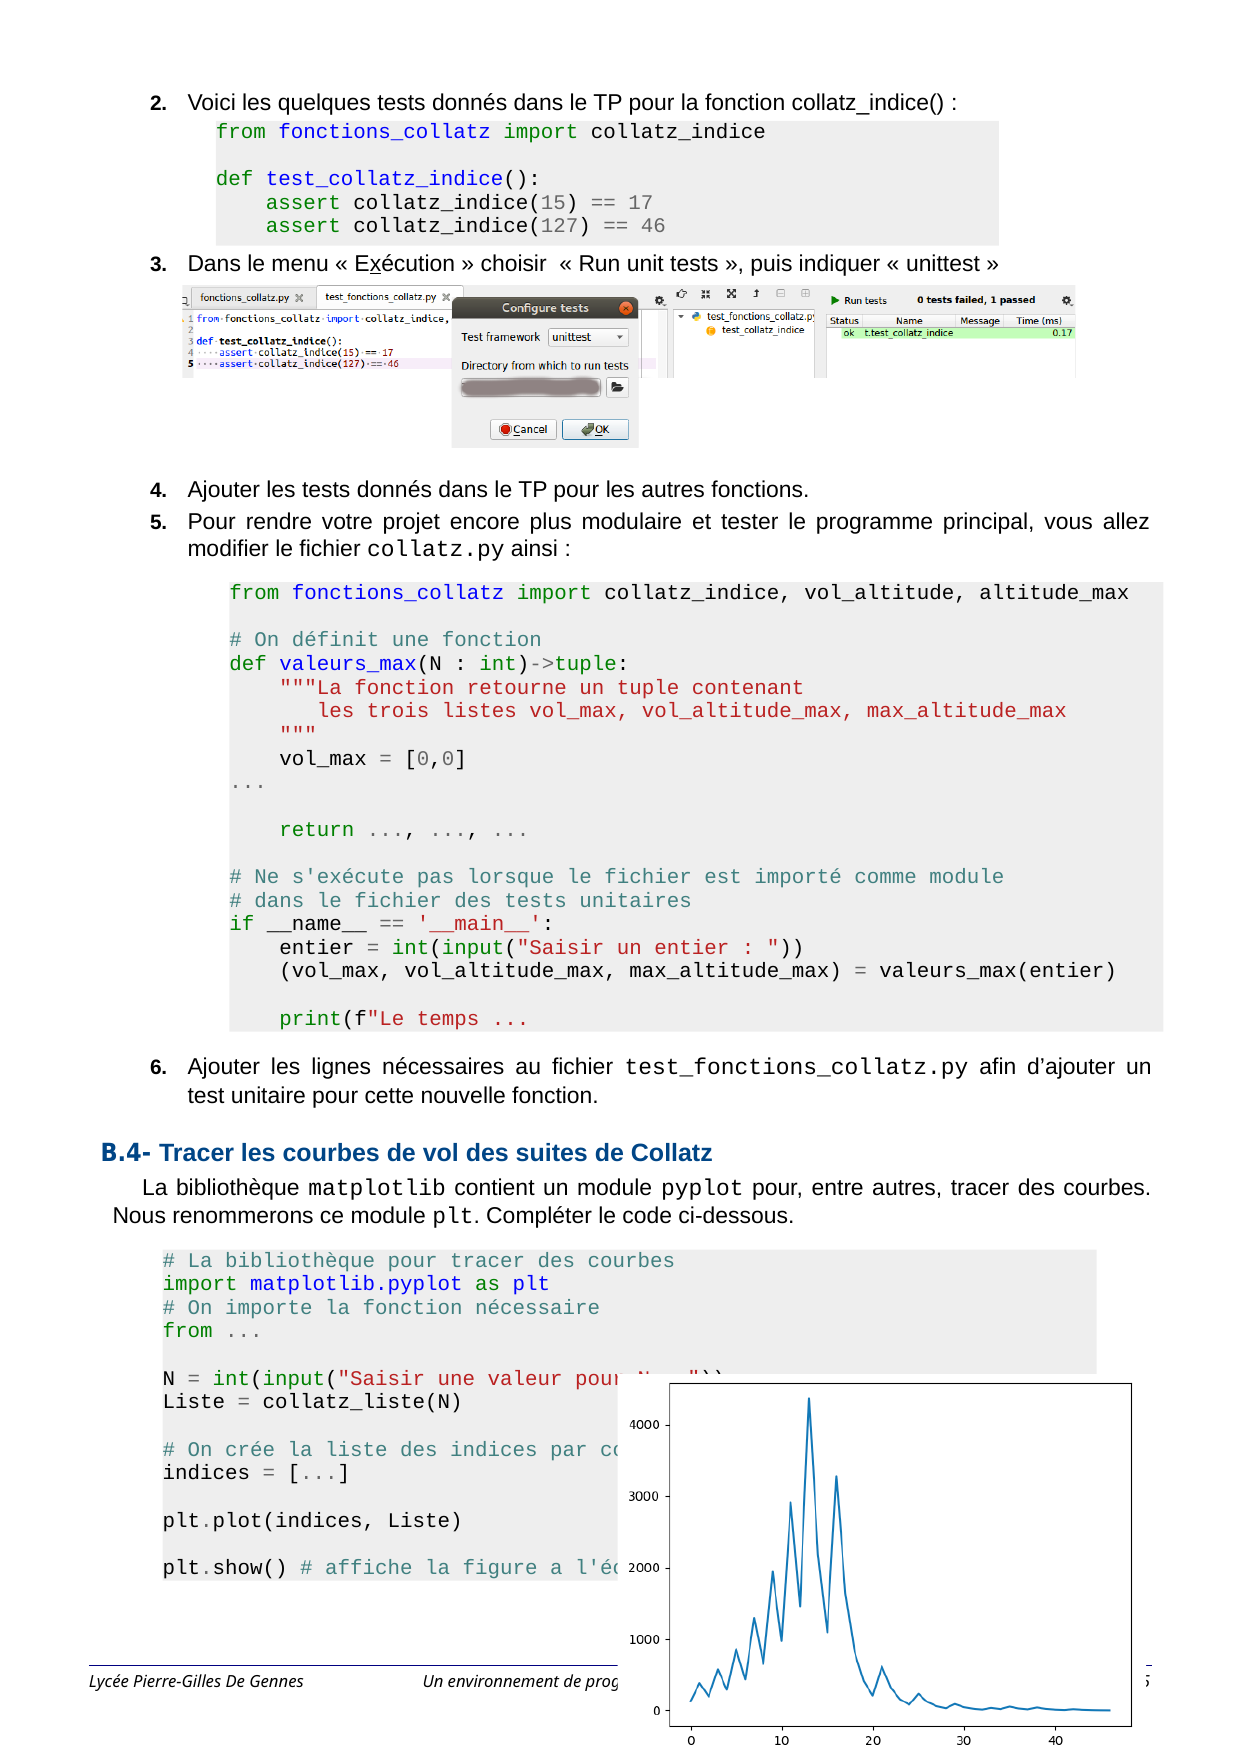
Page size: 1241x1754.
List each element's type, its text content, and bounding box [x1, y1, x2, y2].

list Dans le menu « Exécution » choisir « Run unit tests », puis indiquer « unittest » [150, 250, 1152, 276]
list Ajouter les lignes nécessaires au fichier test_fonctions_collatz.py afin d’ajouter un test unitaire pour cette nouvelle fonction. [150, 1053, 1152, 1108]
picture [182, 285, 1076, 448]
list Ajouter les tests donnés dans le TP pour les autres fonctions. [150, 476, 1152, 502]
picture [617, 1374, 1147, 1754]
list Pour rendre votre projet encore plus modulaire et tester le programme principal, vous allez modifier le fichier collatz.py ainsi : [150, 508, 1152, 563]
text La bibliothèque matplotlib contient un module pyplot pour, entre autres, tracer des courbes. Nous renommerons ce module plt. Compléter le code ci-dessous. [112, 1173, 1152, 1230]
subtitle Tracer les courbes de vol des suites de Collatz [89, 1138, 1152, 1167]
list Voici les quelques tests donnés dans le TP pour la fonction collatz_indice() : [150, 88, 1152, 115]
